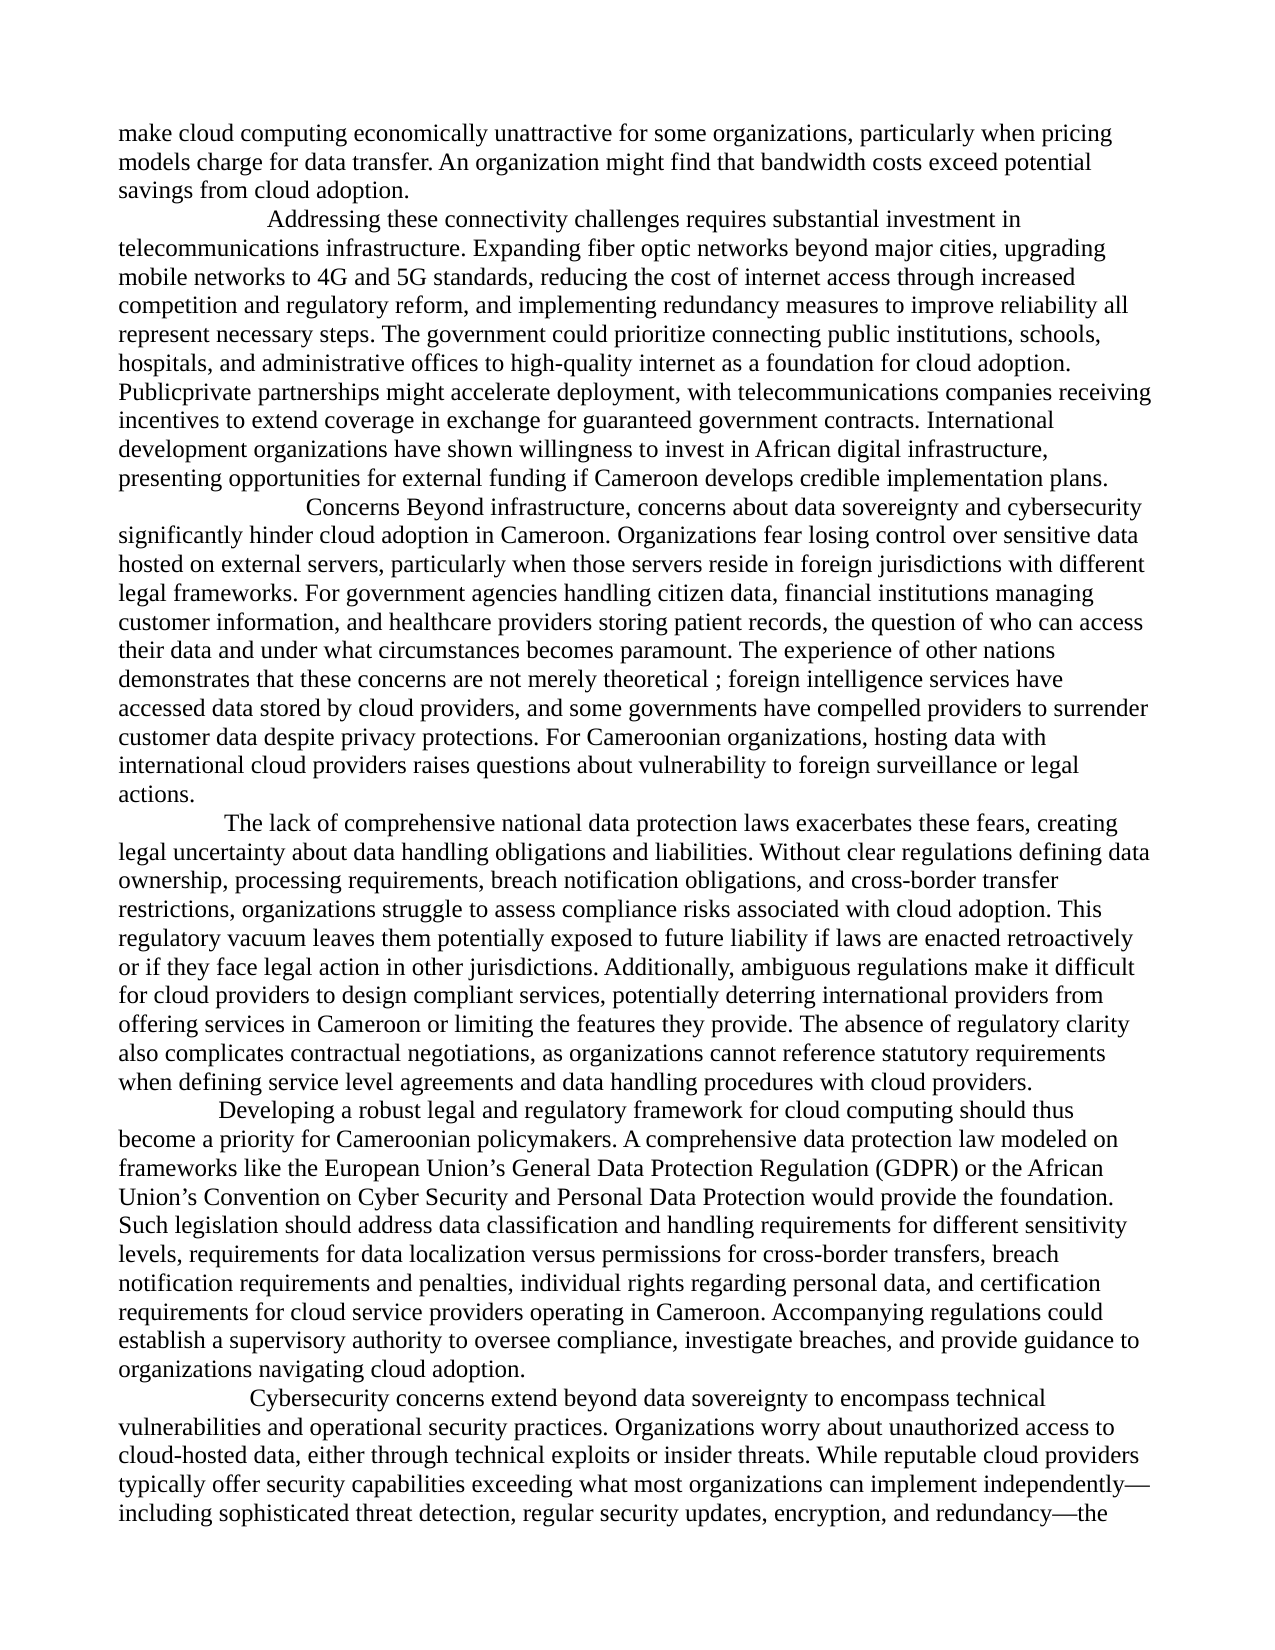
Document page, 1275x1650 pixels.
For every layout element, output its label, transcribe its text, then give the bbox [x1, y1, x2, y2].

text The lack of comprehensive national data protection laws exacerbates these fears, creating legal uncertainty about data handling obligations and liabilities. Without clear regulations defining data ownership, processing requirements, breach notification obligations, and cross-border transfer restrictions, organizations struggle to assess compliance risks associated with cloud adoption. This regulatory vacuum leaves them potentially exposed to future liability if laws are enacted retroactively or if they face legal action in other jurisdictions. Additionally, ambiguous regulations make it difficult for cloud providers to design compliant services, potentially deterring international providers from offering services in Cameroon or limiting the features they provide. The absence of regulatory clarity also complicates contractual negotiations, as organizations cannot reference statutory requirements when defining service level agreements and data handling procedures with cloud providers. [118, 808, 1157, 1096]
text Concerns Beyond infrastructure, concerns about data sovereignty and cybersecurity significantly hinder cloud adoption in Cameroon. Organizations fear losing control over sensitive data hosted on external servers, particularly when those servers reside in foreign jurisdictions with different legal frameworks. For government agencies handling citizen data, financial institutions managing customer information, and healthcare providers storing patient records, the question of who can access their data and under what circumstances becomes paramount. The experience of other nations demonstrates that these concerns are not merely theoretical ; foreign intelligence services have accessed data stored by cloud providers, and some governments have compelled providers to surrender customer data despite privacy protections. For Cameroonian organizations, hosting data with international cloud providers raises questions about vulnerability to foreign surveillance or legal actions. [118, 492, 1157, 808]
text Developing a robust legal and regulatory framework for cloud computing should thus become a priority for Cameroonian policymakers. A comprehensive data protection law modeled on frameworks like the European Union’s General Data Protection Regulation (GDPR) or the African Union’s Convention on Cyber Security and Personal Data Protection would provide the foundation. Such legislation should address data classification and handling requirements for different sensitivity levels, requirements for data localization versus permissions for cross-border transfers, breach notification requirements and penalties, individual rights regarding personal data, and certification requirements for cloud service providers operating in Cameroon. Accompanying regulations could establish a supervisory authority to oversee compliance, investigate breaches, and provide guidance to organizations navigating cloud adoption. [118, 1096, 1157, 1383]
text Cybersecurity concerns extend beyond data sovereignty to encompass technical vulnerabilities and operational security practices. Organizations worry about unauthorized access to cloud-hosted data, either through technical exploits or insider threats. While reputable cloud providers typically offer security capabilities exceeding what most organizations can implement independently—including sophisticated threat detection, regular security updates, encryption, and redundancy—the [118, 1383, 1157, 1527]
text make cloud computing economically unattractive for some organizations, particularly when pricing models charge for data transfer. An organization might find that bandwidth costs exceed potential savings from cloud adoption. [118, 118, 1157, 204]
text Addressing these connectivity challenges requires substantial investment in telecommunications infrastructure. Expanding fiber optic networks beyond major cities, upgrading mobile networks to 4G and 5G standards, reducing the cost of internet access through increased competition and regulatory reform, and implementing redundancy measures to improve reliability all represent necessary steps. The government could prioritize connecting public institutions, schools, hospitals, and administrative offices to high-quality internet as a foundation for cloud adoption. Publicprivate partnerships might accelerate deployment, with telecommunications companies receiving incentives to extend coverage in exchange for guaranteed government contracts. International development organizations have shown willingness to invest in African digital infrastructure, presenting opportunities for external funding if Cameroon develops credible implementation plans. [118, 204, 1157, 492]
